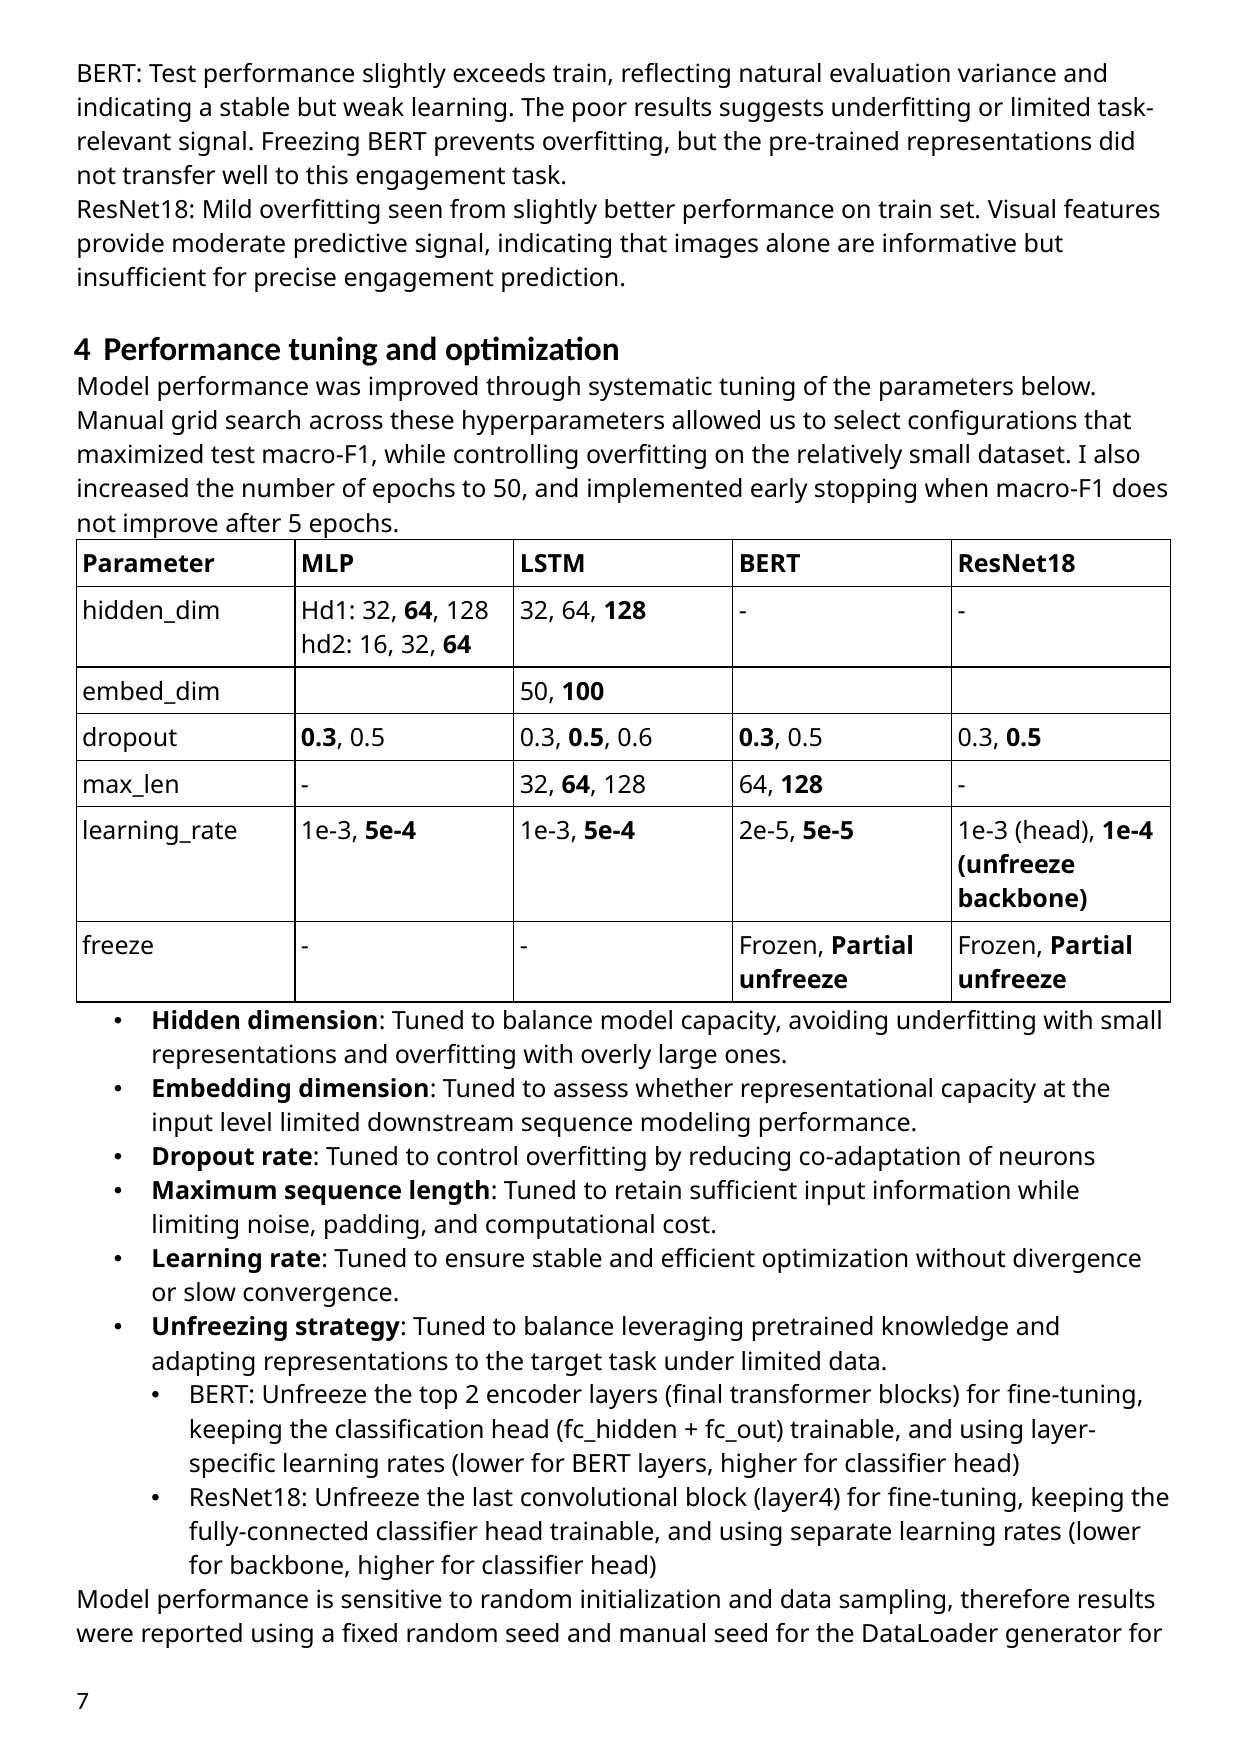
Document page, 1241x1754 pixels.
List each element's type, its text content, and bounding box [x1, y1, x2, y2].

table_cell [733, 668, 951, 713]
table_cell 1e-3 (head), 1e-4 (unfreeze backbone) [952, 807, 1170, 921]
table_cell - [296, 922, 513, 1001]
subtitle Performance tuning and optimization [74, 328, 1170, 369]
table_cell 1e-3, 5e-4 [296, 807, 513, 921]
table_cell learning_rate [77, 807, 294, 921]
list Embedding dimension: Tuned to assess whether representational capacity at the input level limited downstream sequence modeling performance. [114, 1071, 1170, 1139]
list BERT: Unfreeze the top 2 encoder layers (final transformer blocks) for fine-tuning, keeping the classification head (fc_hidden + fc_out) trainable, and using layer-specific learning rates (lower for BERT layers, higher for classifier head) [151, 1377, 1170, 1479]
table_cell 32, 64, 128 [514, 587, 732, 666]
table_header ResNet18 [952, 540, 1170, 586]
table_cell - [296, 761, 513, 806]
table_cell Frozen, Partial unfreeze [952, 922, 1170, 1001]
table_cell 50, 100 [514, 668, 732, 713]
text Model performance was improved through systematic tuning of the parameters below. Manual grid search across these hyperparameters allowed us to select configurations that maximized test macro-F1, while controlling overfitting on the relatively small dataset. I also increased the number of epochs to 50, and implemented early stopping when macro-F1 does not improve after 5 epochs. [76, 369, 1170, 539]
table_cell - [952, 761, 1170, 806]
table_cell 0.3, 0.5, 0.6 [514, 714, 732, 759]
table_cell hidden_dim [77, 587, 294, 666]
table_header Parameter [77, 540, 294, 586]
table_cell embed_dim [77, 668, 294, 713]
table_cell 1e-3, 5e-4 [514, 807, 732, 921]
list Learning rate: Tuned to ensure stable and efficient optimization without divergence or slow convergence. [114, 1241, 1170, 1309]
table_header MLP [296, 540, 513, 586]
table_cell dropout [77, 714, 294, 759]
table_cell Frozen, Partial unfreeze [733, 922, 951, 1001]
table_cell 2e-5, 5e-5 [733, 807, 951, 921]
list ResNet18: Unfreeze the last convolutional block (layer4) for fine-tuning, keeping the fully-connected classifier head trainable, and using separate learning rates (lower for backbone, higher for classifier head) [151, 1479, 1170, 1582]
table_cell - [952, 587, 1170, 666]
table_cell max_len [77, 761, 294, 806]
table_cell 32, 64, 128 [514, 761, 732, 806]
table_cell 0.3, 0.5 [733, 714, 951, 759]
table_cell [952, 668, 1170, 713]
table_cell Hd1: 32, 64, 128 hd2: 16, 32, 64 [296, 587, 513, 666]
text ResNet18: Mild overfitting seen from slightly better performance on train set. Visual features provide moderate predictive signal, indicating that images alone are informative but insufficient for precise engagement prediction. [76, 192, 1170, 294]
table_header BERT [733, 540, 951, 586]
text Model performance is sensitive to random initialization and data sampling, therefore results were reported using a fixed random seed and manual seed for the DataLoader generator for [76, 1582, 1170, 1650]
list Maximum sequence length: Tuned to retain sufficient input information while limiting noise, padding, and computational cost. [114, 1173, 1170, 1241]
table_cell 0.3, 0.5 [296, 714, 513, 759]
table_cell [296, 668, 513, 713]
list Dropout rate: Tuned to control overfitting by reducing co-adaptation of neurons [114, 1139, 1170, 1173]
table_cell - [733, 587, 951, 666]
table_header LSTM [514, 540, 732, 586]
text BERT: Test performance slightly exceeds train, reflecting natural evaluation variance and indicating a stable but weak learning. The poor results suggests underfitting or limited task-relevant signal. Freezing BERT prevents overfitting, but the pre-trained representations did not transfer well to this engagement task. [76, 56, 1170, 192]
table_cell 0.3, 0.5 [952, 714, 1170, 759]
table_cell 64, 128 [733, 761, 951, 806]
table_cell freeze [77, 922, 294, 1001]
list Unfreezing strategy: Tuned to balance leveraging pretrained knowledge and adapting representations to the target task under limited data. [114, 1309, 1170, 1377]
table_cell - [514, 922, 732, 1001]
list Hidden dimension: Tuned to balance model capacity, avoiding underfitting with small representations and overfitting with overly large ones. [114, 1003, 1170, 1071]
